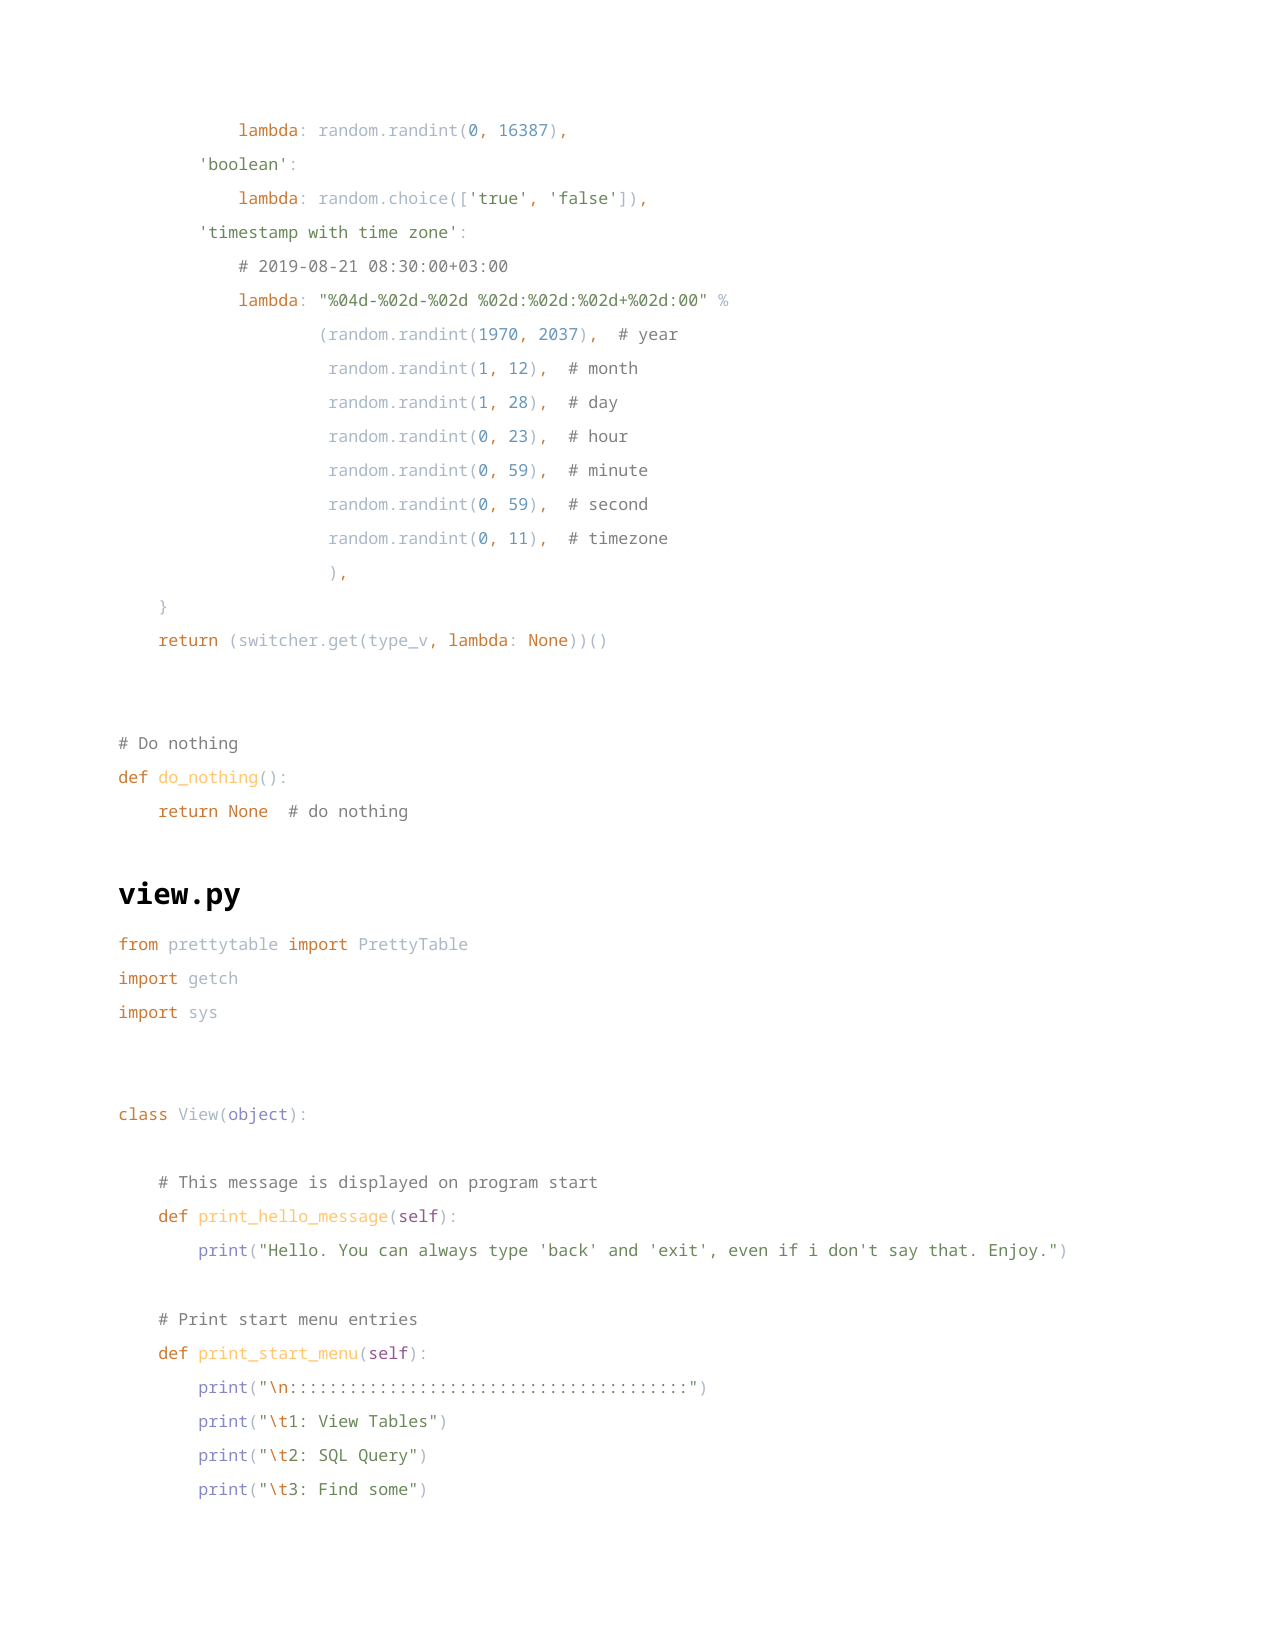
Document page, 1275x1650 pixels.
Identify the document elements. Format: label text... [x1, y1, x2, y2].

text view.py [118, 873, 1157, 913]
text from prettytable import PrettyTable import getch import sys class View(object): # This message is displayed on program start def print_hello_message(self): print("Hello. You can always type 'back' and 'exit', even if i don't say that. Enjoy.") # Print start menu entries def print_start_menu(self): print("\n::::::::::::::::::::::::::::::::::::::::") print("\t1: View Tables") print("\t2: SQL Query") print("\t3: Find some") [118, 932, 1157, 1500]
text lambda: random.randint(0, 16387), 'boolean': lambda: random.choice(['true', 'false']), 'timestamp with time zone': # 2019-08-21 08:30:00+03:00 lambda: "%04d-%02d-%02d %02d:%02d:%02d+%02d:00" % (random.randint(1970, 2037), # year random.randint(1, 12), # month random.randint(1, 28), # day random.randint(0, 23), # hour random.randint(0, 59), # minute random.randint(0, 59), # second random.randint(0, 11), # timezone ), } return (switcher.get(type_v, lambda: None))() # Do nothing def do_nothing(): return None # do nothing [118, 118, 1157, 860]
